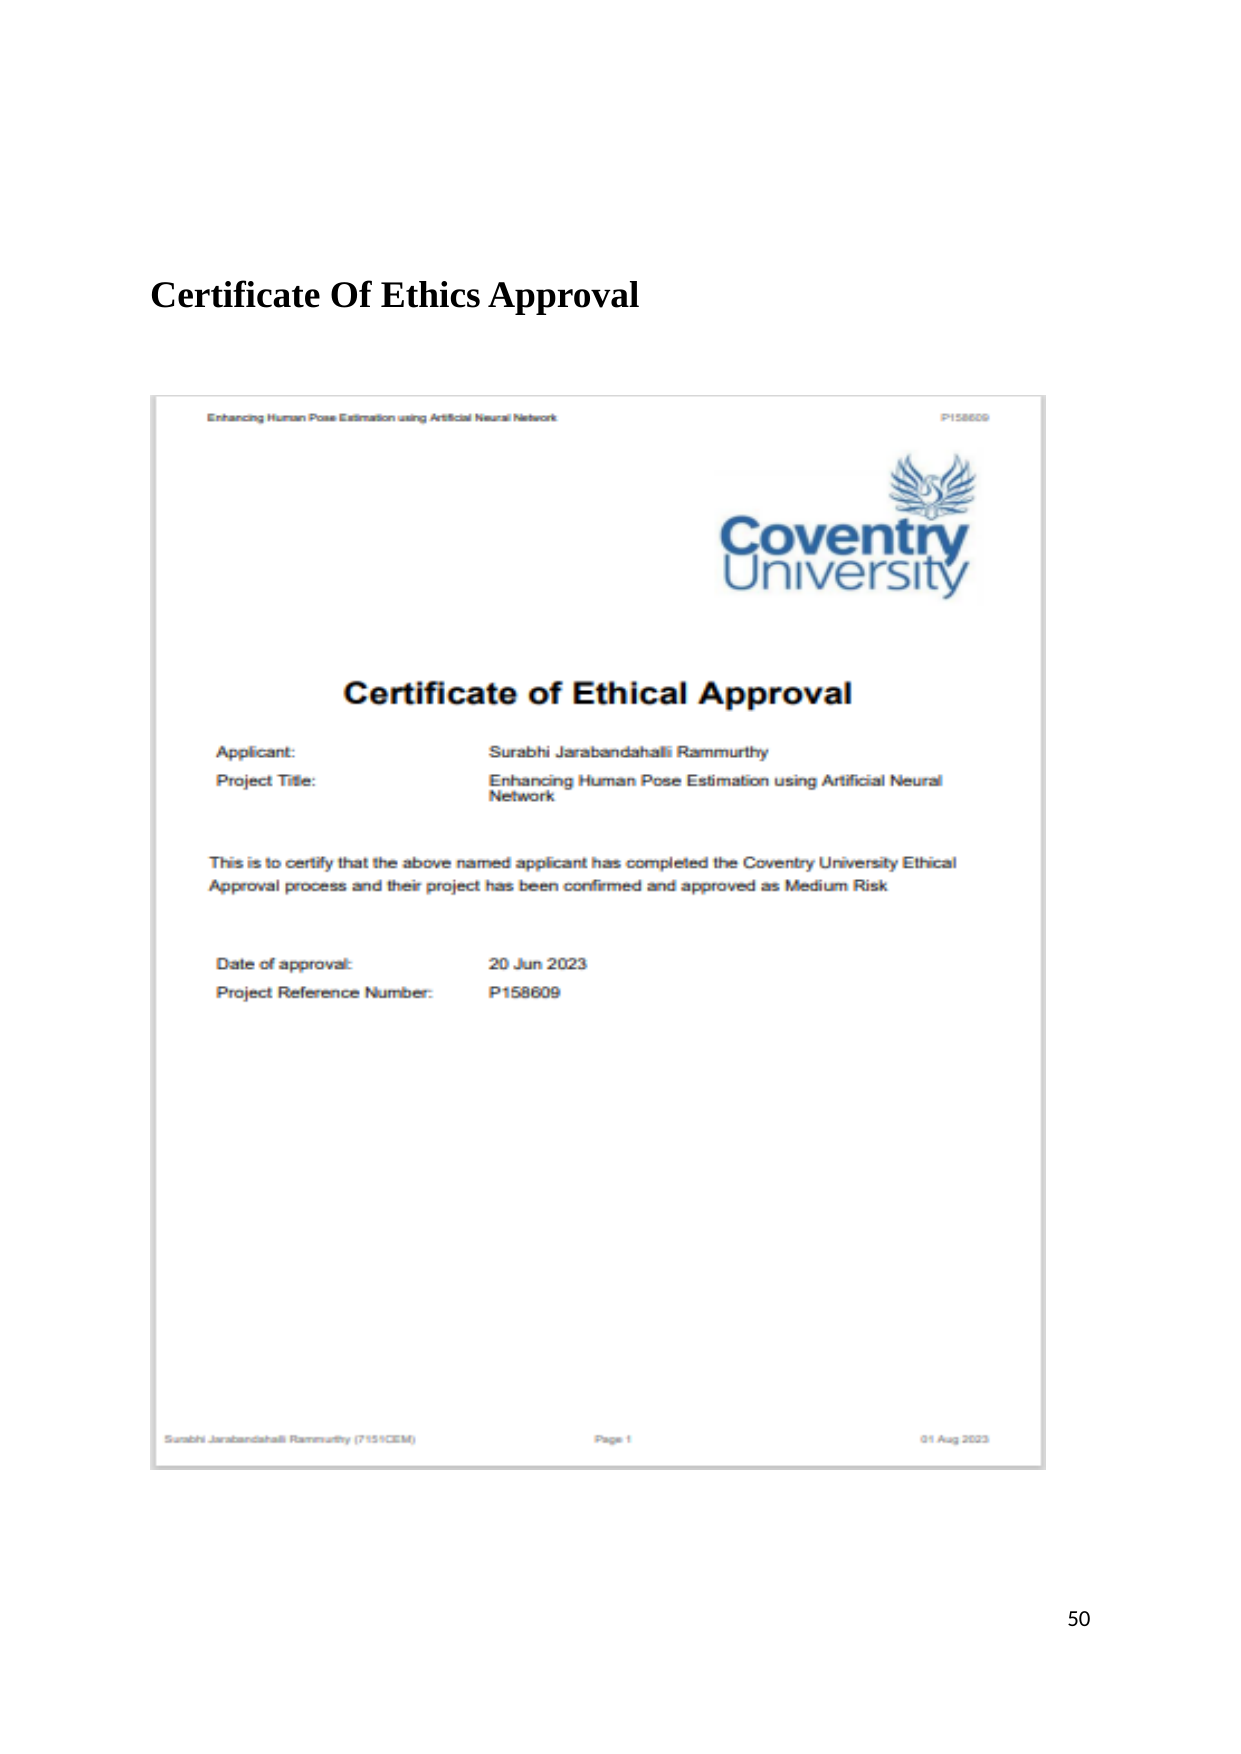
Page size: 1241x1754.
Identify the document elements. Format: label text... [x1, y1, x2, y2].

text Certificate Of Ethics Approval [150, 273, 1090, 316]
